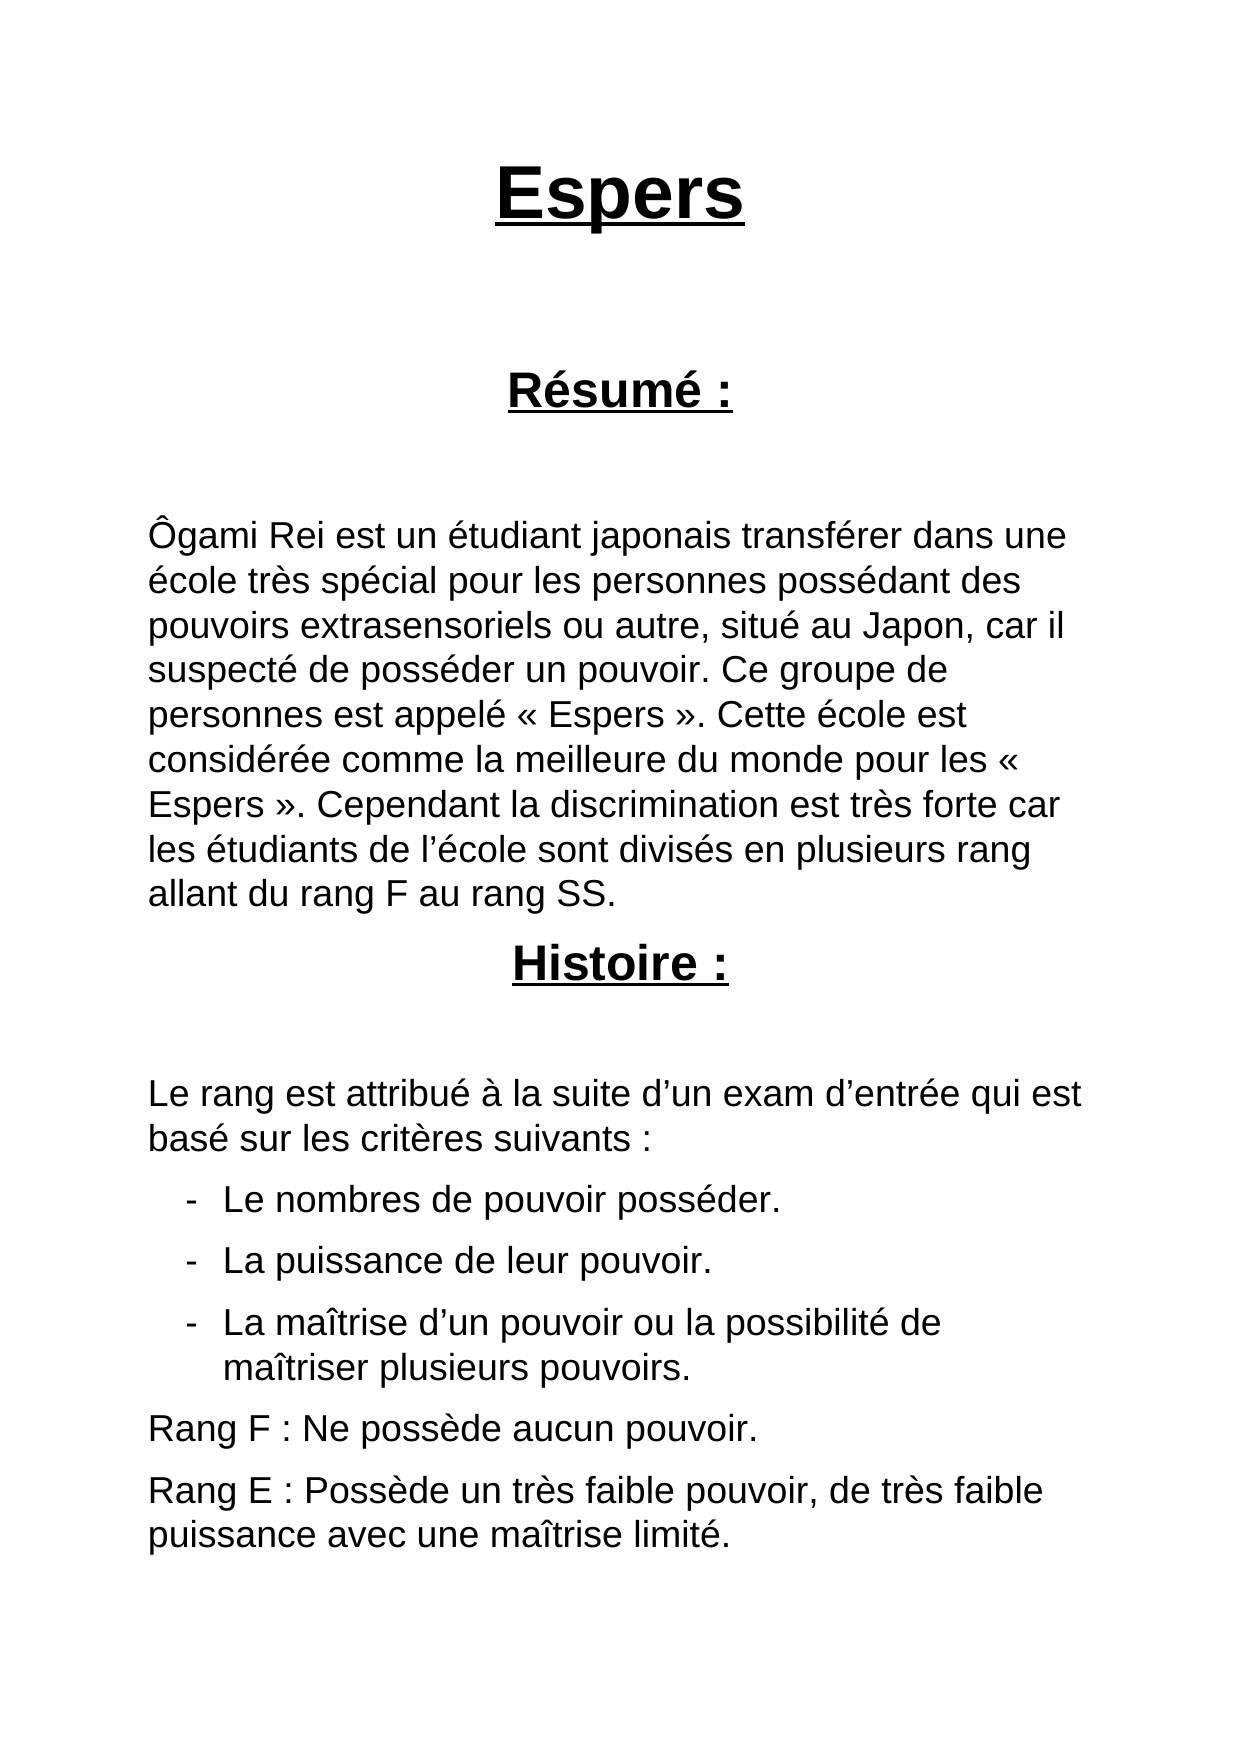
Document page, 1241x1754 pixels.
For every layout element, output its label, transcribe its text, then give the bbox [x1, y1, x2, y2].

text Rang E : Possède un très faible pouvoir, de très faible puissance avec une maîtrise limité. [148, 1468, 1093, 1556]
list La puissance de leur pouvoir. [185, 1239, 1093, 1282]
text Histoire : [148, 933, 1093, 991]
text Espers [148, 148, 1093, 234]
text Résumé : [148, 360, 1093, 418]
list Le nombres de pouvoir posséder. [185, 1177, 1093, 1220]
text Ôgami Rei est un étudiant japonais transférer dans une école très spécial pour les personnes possédant des pouvoirs extrasensoriels ou autre, situé au Japon, car il suspecté de posséder un pouvoir. Ce groupe de personnes est appelé « Espers ». Cette école est considérée comme la meilleure du monde pour les « Espers ». Cependant la discrimination est très forte car les étudiants de l’école sont divisés en plusieurs rang allant du rang F au rang SS. [148, 513, 1093, 915]
text Le rang est attribué à la suite d’un exam d’entrée qui est basé sur les critères suivants : [148, 1071, 1093, 1159]
list La maîtrise d’un pouvoir ou la possibilité de maîtriser plusieurs pouvoirs. [185, 1300, 1093, 1388]
text Rang F : Ne possède aucun pouvoir. [148, 1406, 1093, 1449]
